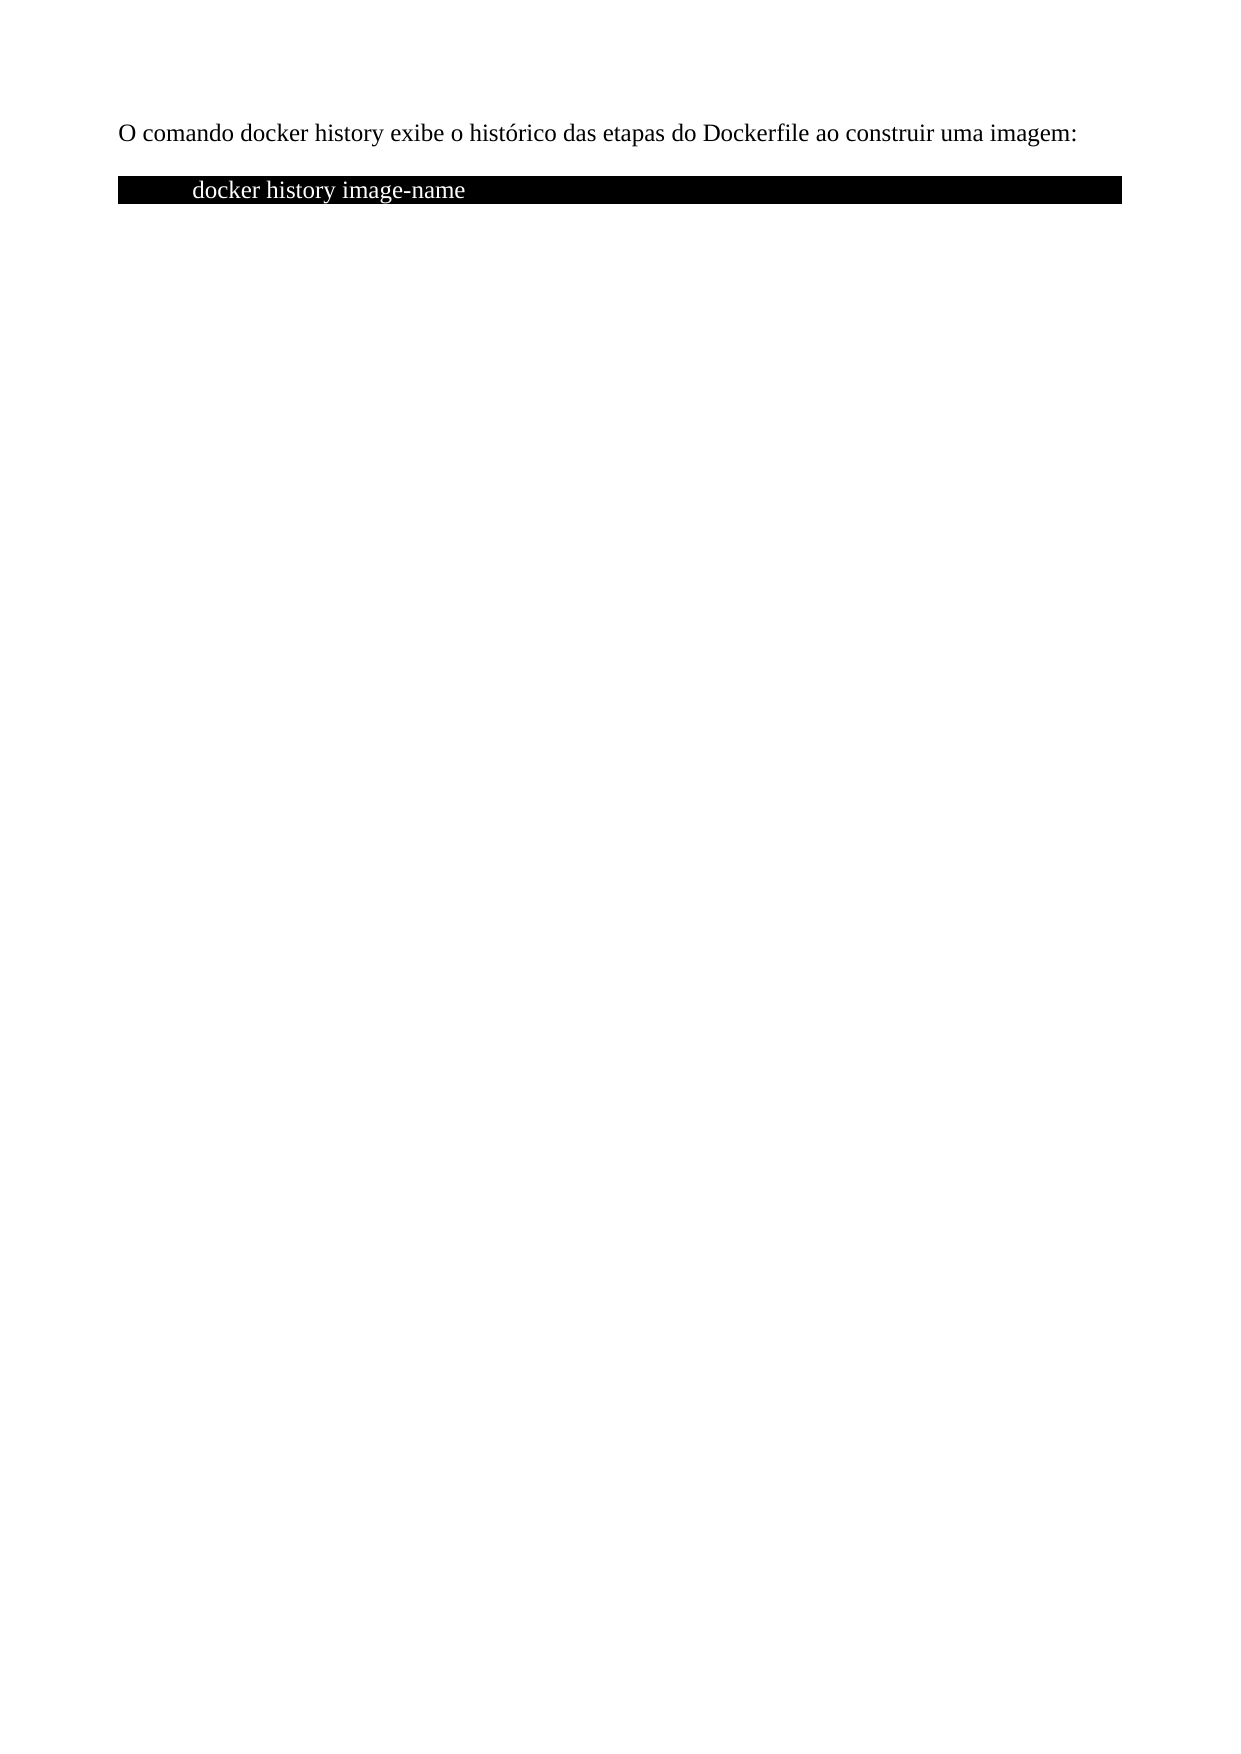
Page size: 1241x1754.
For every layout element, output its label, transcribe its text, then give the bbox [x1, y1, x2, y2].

text O comando docker history exibe o histórico das etapas do Dockerfile ao construir uma imagem: [118, 118, 1122, 147]
text docker history image-name [118, 176, 1122, 204]
